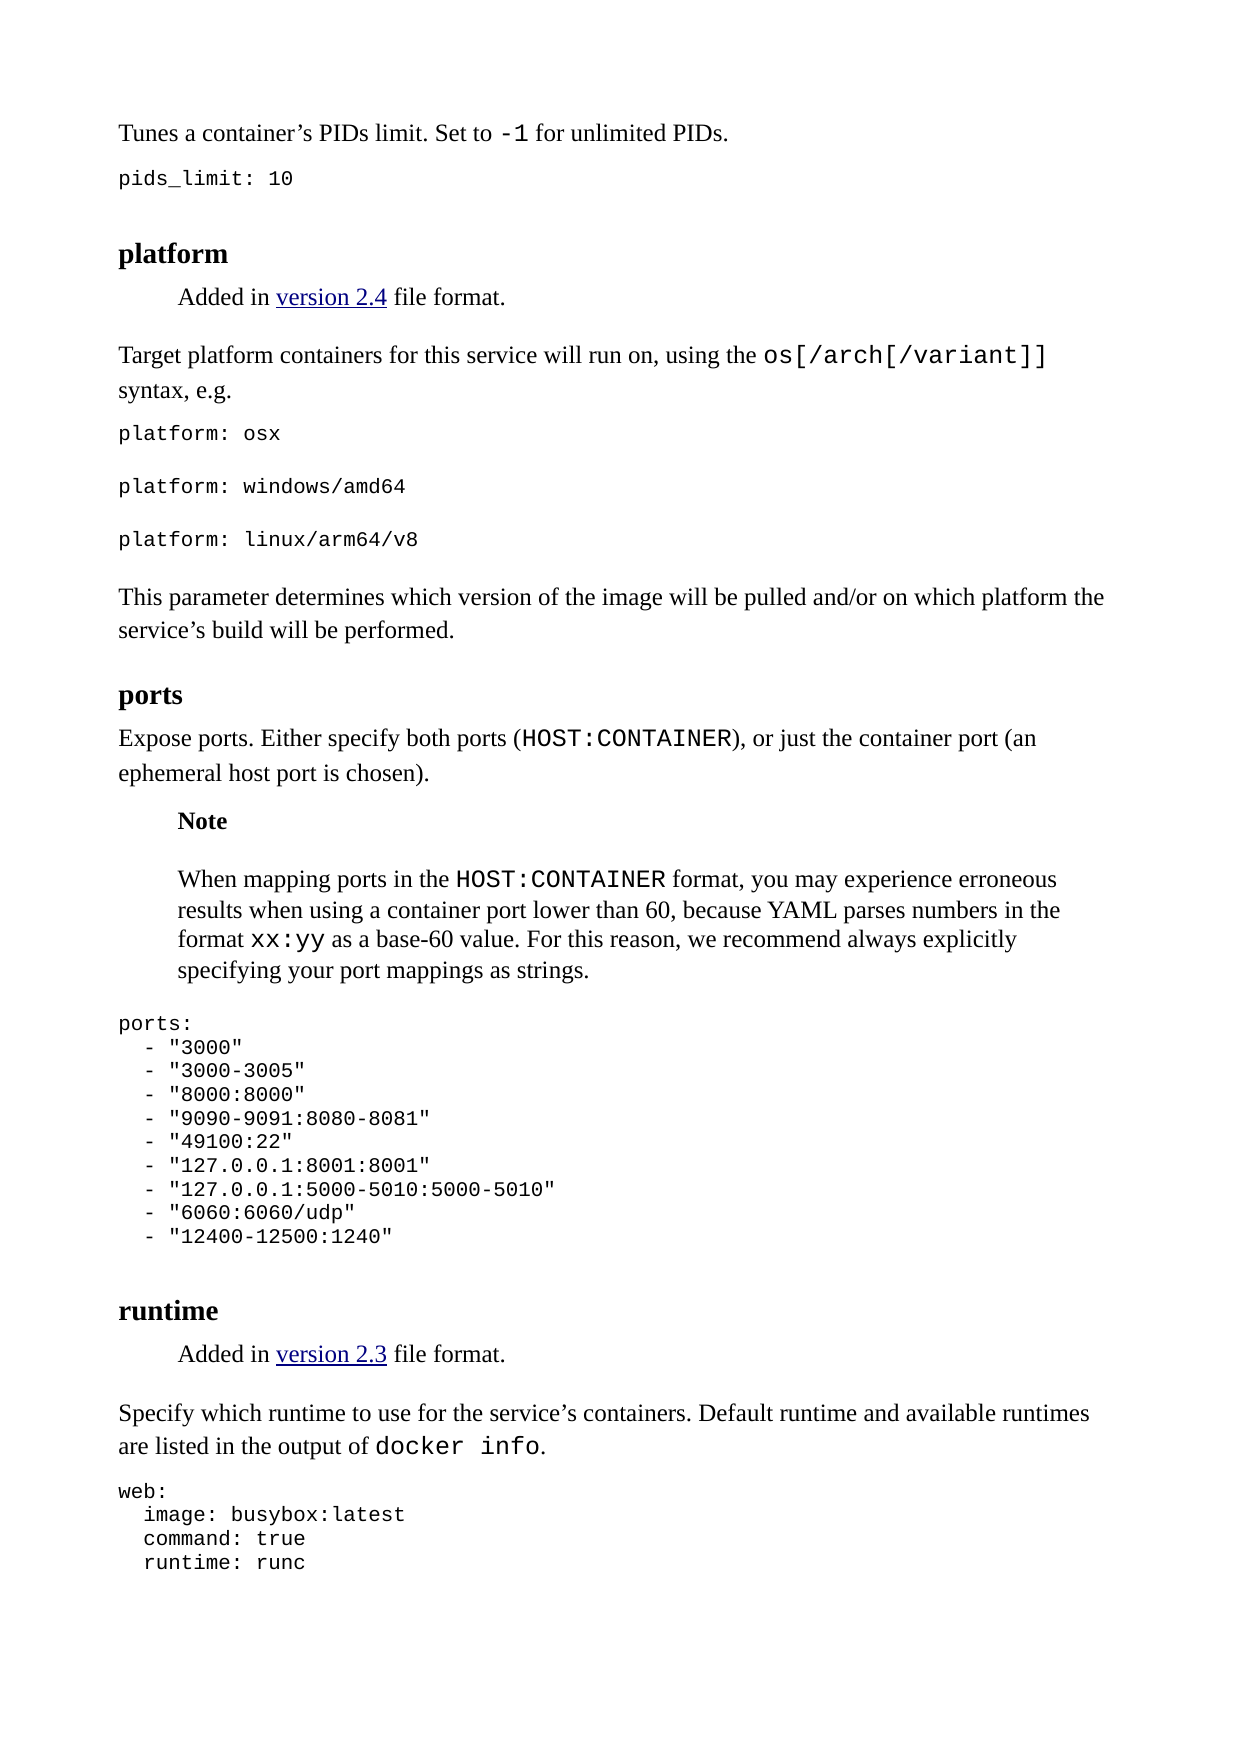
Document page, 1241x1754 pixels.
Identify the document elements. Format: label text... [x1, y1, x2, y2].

text - "3000-3005" [118, 1060, 1122, 1084]
subtitle runtime [118, 1293, 1122, 1327]
text - "127.0.0.1:8001:8001" [118, 1155, 1122, 1178]
text pids_limit: 10 [118, 168, 1122, 192]
text platform: windows/amd64 [118, 476, 1122, 499]
text Note [177, 806, 1063, 835]
text - "9090-9091:8080-8081" [118, 1108, 1122, 1131]
text Added in version 2.4 file format. [177, 282, 1063, 311]
text - "49100:22" [118, 1131, 1122, 1155]
text web: [118, 1481, 1122, 1504]
text runtime: runc [118, 1552, 1122, 1575]
text When mapping ports in the HOST:CONTAINER format, you may experience erroneous results when using a container port lower than 60, because YAML parses numbers in the format xx:yy as a base-60 value. For this reason, we recommend always explicitly specifying your port mappings as strings. [177, 864, 1063, 983]
subtitle ports [118, 677, 1122, 711]
text ports: [118, 1013, 1122, 1037]
text - "8000:8000" [118, 1084, 1122, 1108]
text - "12400-12500:1240" [118, 1226, 1122, 1249]
text Tunes a container’s PIDs limit. Set to -1 for unlimited PIDs. [118, 118, 1122, 149]
text platform: linux/arm64/v8 [118, 529, 1122, 553]
text platform: osx [118, 423, 1122, 446]
text - "3000" [118, 1037, 1122, 1060]
text - "6060:6060/udp" [118, 1202, 1122, 1226]
text Added in version 2.3 file format. [177, 1339, 1063, 1368]
text command: true [118, 1528, 1122, 1552]
text This parameter determines which version of the image will be pulled and/or on which platform the service’s build will be performed. [118, 582, 1122, 644]
text Expose ports. Either specify both ports (HOST:CONTAINER), or just the container port (an ephemeral host port is chosen). [118, 723, 1122, 787]
subtitle platform [118, 236, 1122, 269]
text image: busybox:latest [118, 1504, 1122, 1528]
text - "127.0.0.1:5000-5010:5000-5010" [118, 1178, 1122, 1202]
text Target platform containers for this service will run on, using the os[/arch[/variant]] syntax, e.g. [118, 340, 1122, 404]
text Specify which runtime to use for the service’s containers. Default runtime and available runtimes are listed in the output of docker info. [118, 1398, 1122, 1462]
